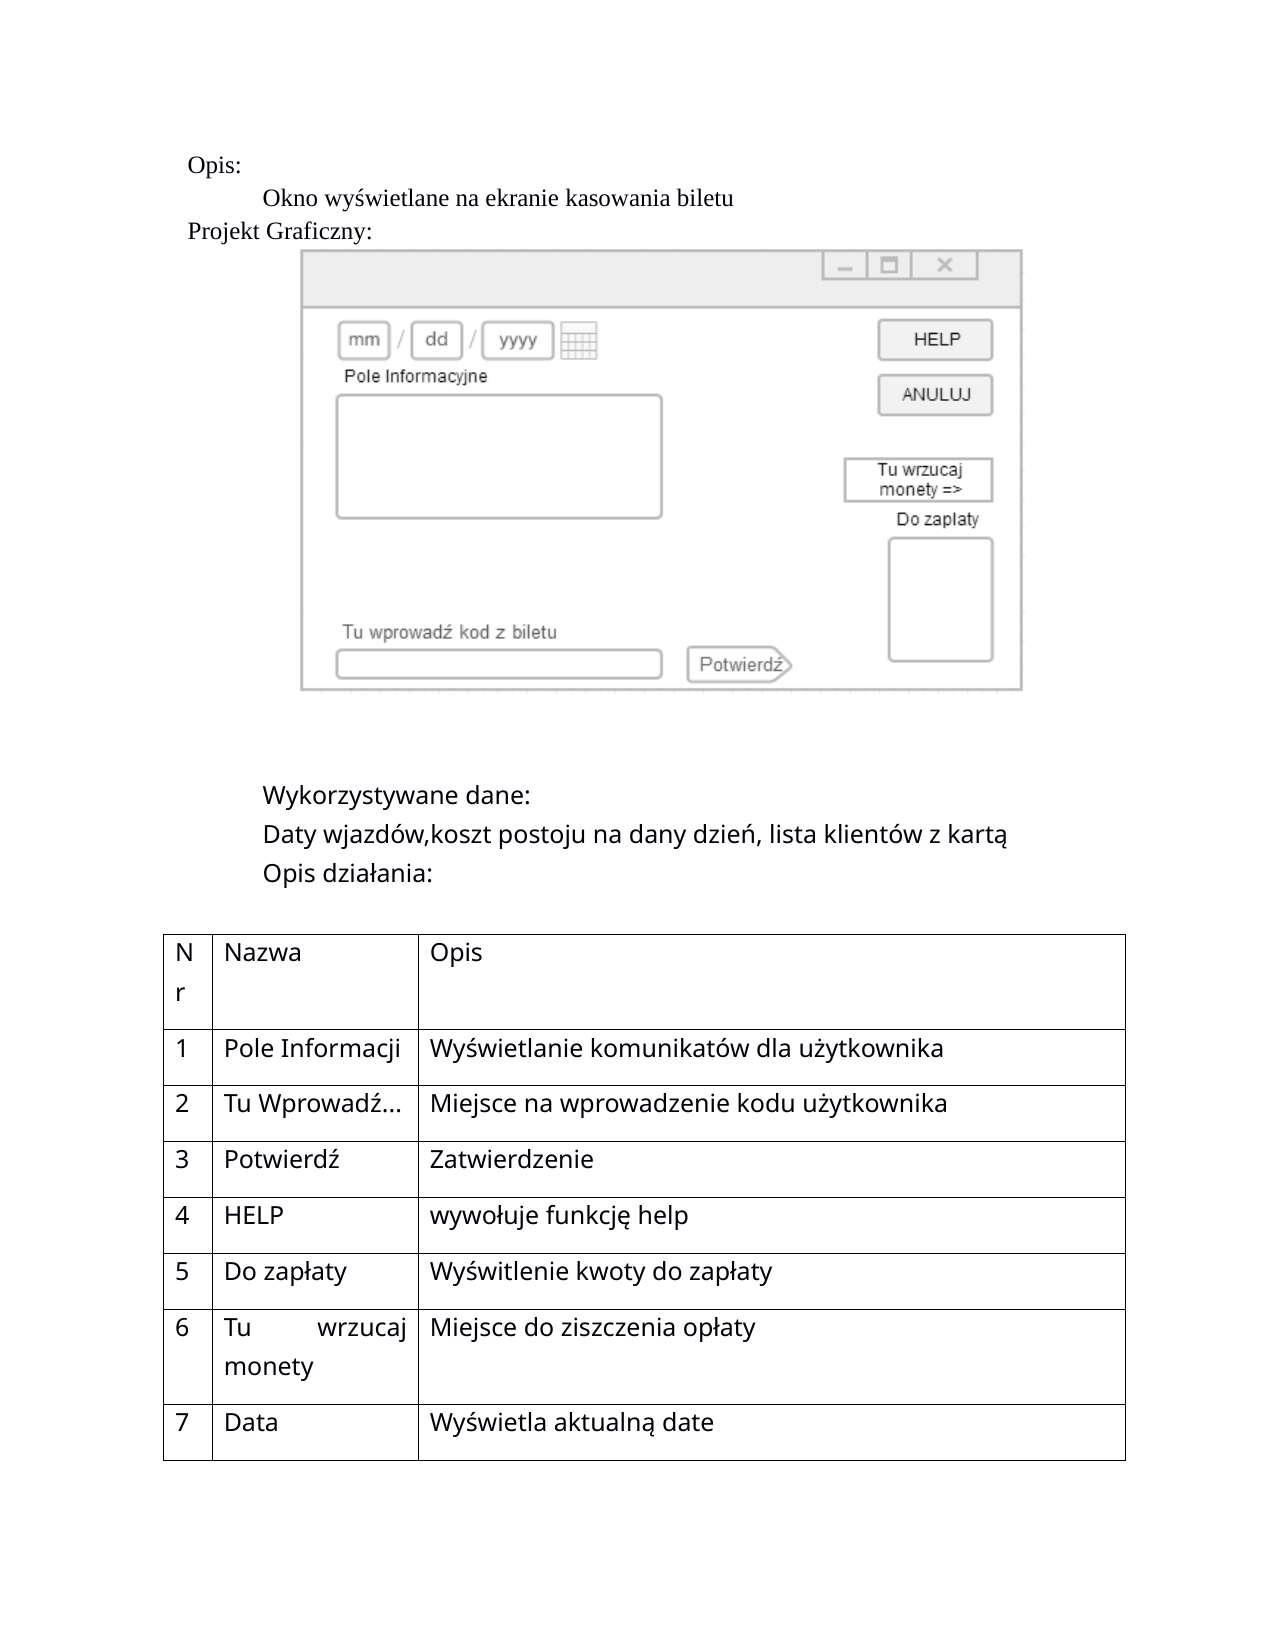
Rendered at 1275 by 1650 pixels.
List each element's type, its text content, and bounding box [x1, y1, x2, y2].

picture [299, 249, 1025, 694]
table_cell Tu wrzucaj monety [213, 1310, 418, 1404]
table_cell Data [213, 1405, 418, 1460]
table_cell wywołuje funkcję help [419, 1198, 1125, 1253]
list Opis działania: [262, 856, 1087, 890]
table_cell HELP [213, 1198, 418, 1253]
table_cell Wyświtlenie kwoty do zapłaty [419, 1254, 1125, 1309]
table_cell 5 [164, 1254, 212, 1309]
table_cell 1 [164, 1030, 212, 1085]
list Opis: [187, 150, 1087, 179]
list Daty wjazdów,koszt postoju na dany dzień, lista klientów z kartą [262, 817, 1087, 851]
table_cell Pole Informacji [213, 1030, 418, 1085]
table_cell Miejsce do ziszczenia opłaty [419, 1310, 1125, 1404]
table_cell Miejsce na wprowadzenie kodu użytkownika [419, 1086, 1125, 1141]
table_cell 4 [164, 1198, 212, 1253]
list Projekt Graficzny: [187, 216, 1087, 245]
table_header Nr [164, 935, 212, 1029]
table_cell 6 [164, 1310, 212, 1404]
table_cell Wyświetlanie komunikatów dla użytkownika [419, 1030, 1125, 1085]
table_cell Potwierdź [213, 1142, 418, 1197]
table_cell Wyświetla aktualną date [419, 1405, 1125, 1460]
table_cell 7 [164, 1405, 212, 1460]
list Wykorzystywane dane: [262, 777, 1087, 811]
table_cell 2 [164, 1086, 212, 1141]
table_header Nazwa [213, 935, 418, 1029]
list Okno wyświetlane na ekranie kasowania biletu [187, 183, 1087, 212]
table_cell Tu Wprowadź... [213, 1086, 418, 1141]
table_header Opis [419, 935, 1125, 1029]
table_cell 3 [164, 1142, 212, 1197]
table_cell Zatwierdzenie [419, 1142, 1125, 1197]
table_cell Do zapłaty [213, 1254, 418, 1309]
